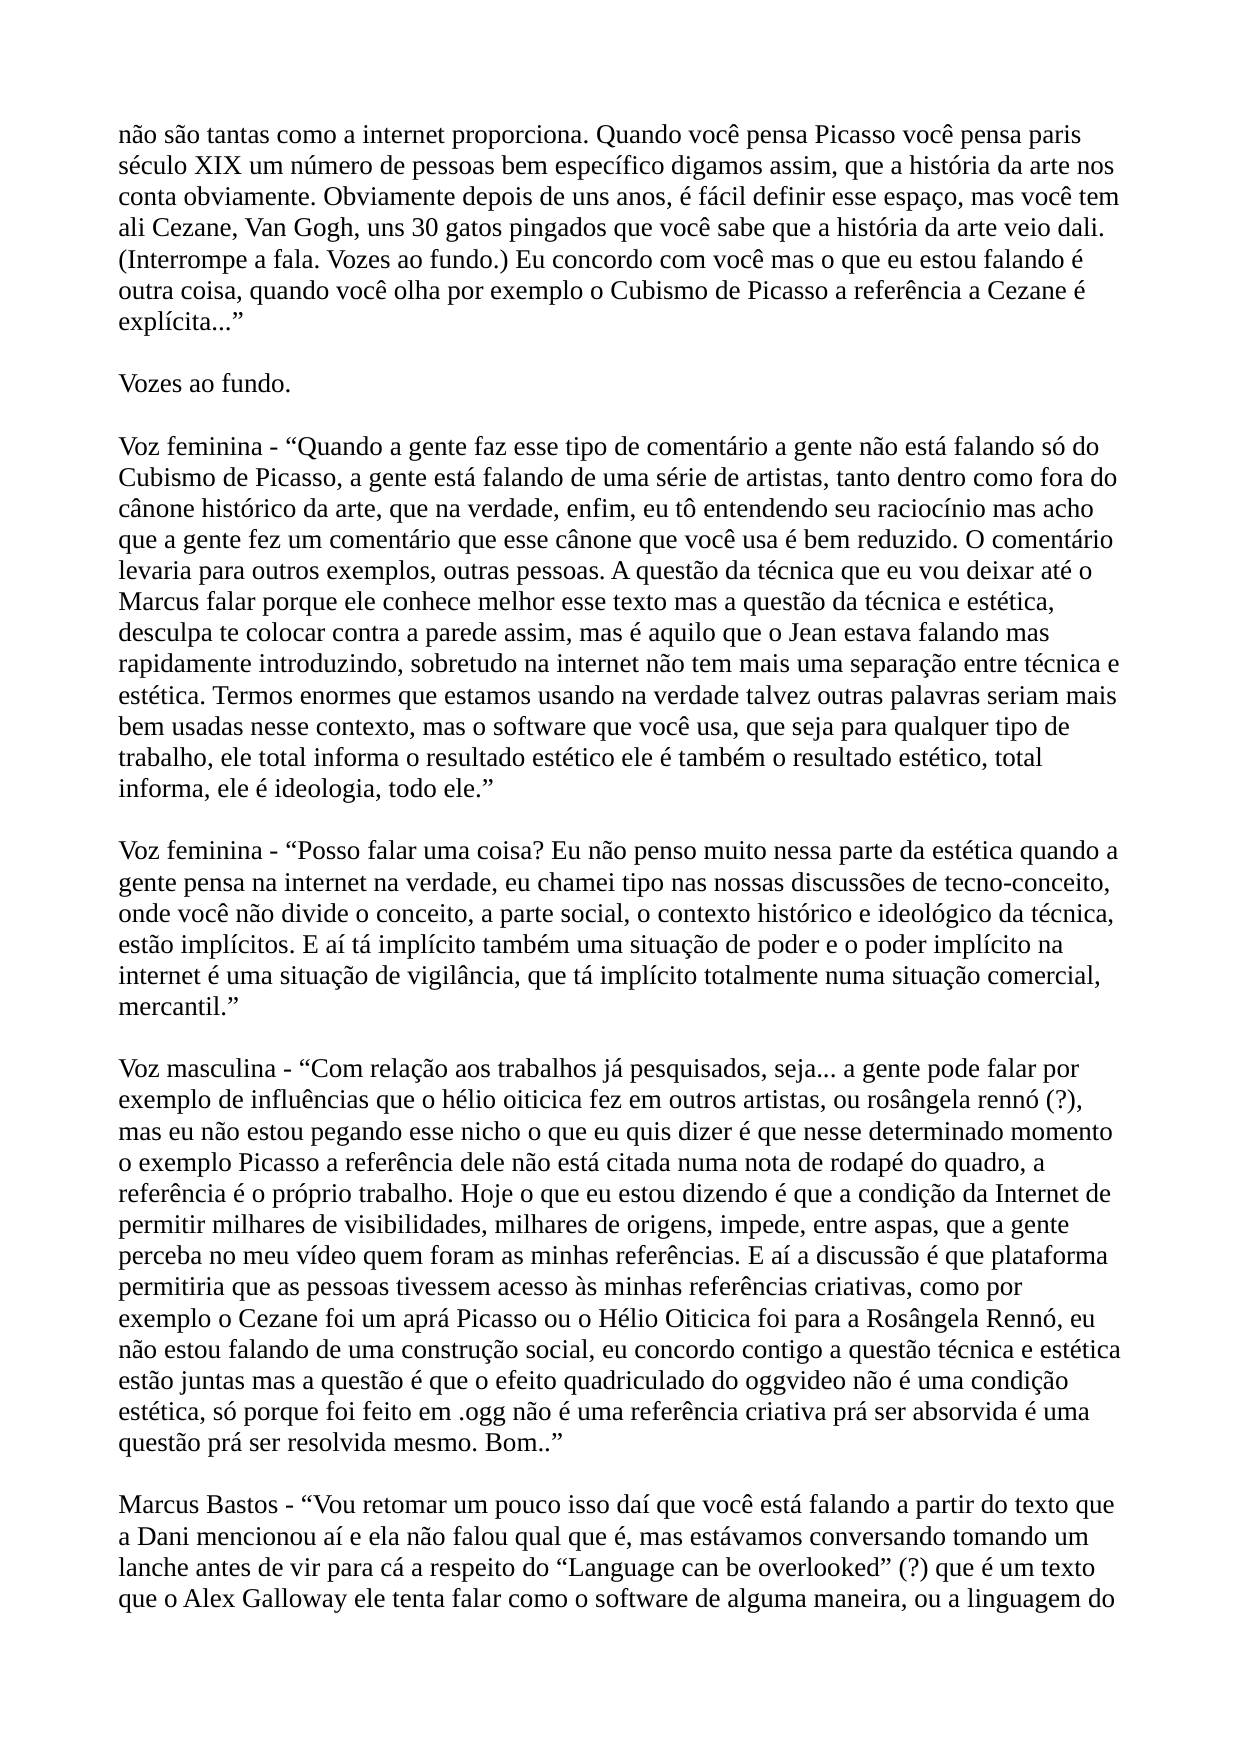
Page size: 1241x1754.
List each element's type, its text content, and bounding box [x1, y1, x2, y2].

text Voz feminina - “Posso falar uma coisa? Eu não penso muito nessa parte da estética quando a gente pensa na internet na verdade, eu chamei tipo nas nossas discussões de tecno-conceito, onde você não divide o conceito, a parte social, o contexto histórico e ideológico da técnica, estão implícitos. E aí tá implícito também uma situação de poder e o poder implícito na internet é uma situação de vigilância, que tá implícito totalmente numa situação comercial, mercantil.” [118, 834, 1122, 1021]
text Vozes ao fundo. [118, 367, 1122, 398]
text Voz masculina - “Com relação aos trabalhos já pesquisados, seja... a gente pode falar por exemplo de influências que o hélio oiticica fez em outros artistas, ou rosângela rennó (?), mas eu não estou pegando esse nicho o que eu quis dizer é que nesse determinado momento o exemplo Picasso a referência dele não está citada numa nota de rodapé do quadro, a referência é o próprio trabalho. Hoje o que eu estou dizendo é que a condição da Internet de permitir milhares de visibilidades, milhares de origens, impede, entre aspas, que a gente perceba no meu vídeo quem foram as minhas referências. E aí a discussão é que plataforma permitiria que as pessoas tivessem acesso às minhas referências criativas, como por exemplo o Cezane foi um aprá Picasso ou o Hélio Oiticica foi para a Rosângela Rennó, eu não estou falando de uma construção social, eu concordo contigo a questão técnica e estética estão juntas mas a questão é que o efeito quadriculado do oggvideo não é uma condição estética, só porque foi feito em .ogg não é uma referência criativa prá ser absorvida é uma questão prá ser resolvida mesmo. Bom..” [118, 1052, 1122, 1457]
text Voz feminina - “Quando a gente faz esse tipo de comentário a gente não está falando só do Cubismo de Picasso, a gente está falando de uma série de artistas, tanto dentro como fora do cânone histórico da arte, que na verdade, enfim, eu tô entendendo seu raciocínio mas acho que a gente fez um comentário que esse cânone que você usa é bem reduzido. O comentário levaria para outros exemplos, outras pessoas. A questão da técnica que eu vou deixar até o Marcus falar porque ele conhece melhor esse texto mas a questão da técnica e estética, desculpa te colocar contra a parede assim, mas é aquilo que o Jean estava falando mas rapidamente introduzindo, sobretudo na internet não tem mais uma separação entre técnica e estética. Termos enormes que estamos usando na verdade talvez outras palavras seriam mais bem usadas nesse contexto, mas o software que você usa, que seja para qualquer tipo de trabalho, ele total informa o resultado estético ele é também o resultado estético, total informa, ele é ideologia, todo ele.” [118, 429, 1122, 803]
text Marcus Bastos - “Vou retomar um pouco isso daí que você está falando a partir do texto que a Dani mencionou aí e ela não falou qual que é, mas estávamos conversando tomando um lanche antes de vir para cá a respeito do “Language can be overlooked” (?) que é um texto que o Alex Galloway ele tenta falar como o software de alguma maneira, ou a linguagem do [118, 1488, 1122, 1613]
text não são tantas como a internet proporciona. Quando você pensa Picasso você pensa paris século XIX um número de pessoas bem específico digamos assim, que a história da arte nos conta obviamente. Obviamente depois de uns anos, é fácil definir esse espaço, mas você tem ali Cezane, Van Gogh, uns 30 gatos pingados que você sabe que a história da arte veio dali. (Interrompe a fala. Vozes ao fundo.) Eu concordo com você mas o que eu estou falando é outra coisa, quando você olha por exemplo o Cubismo de Picasso a referência a Cezane é explícita...” [118, 118, 1122, 336]
